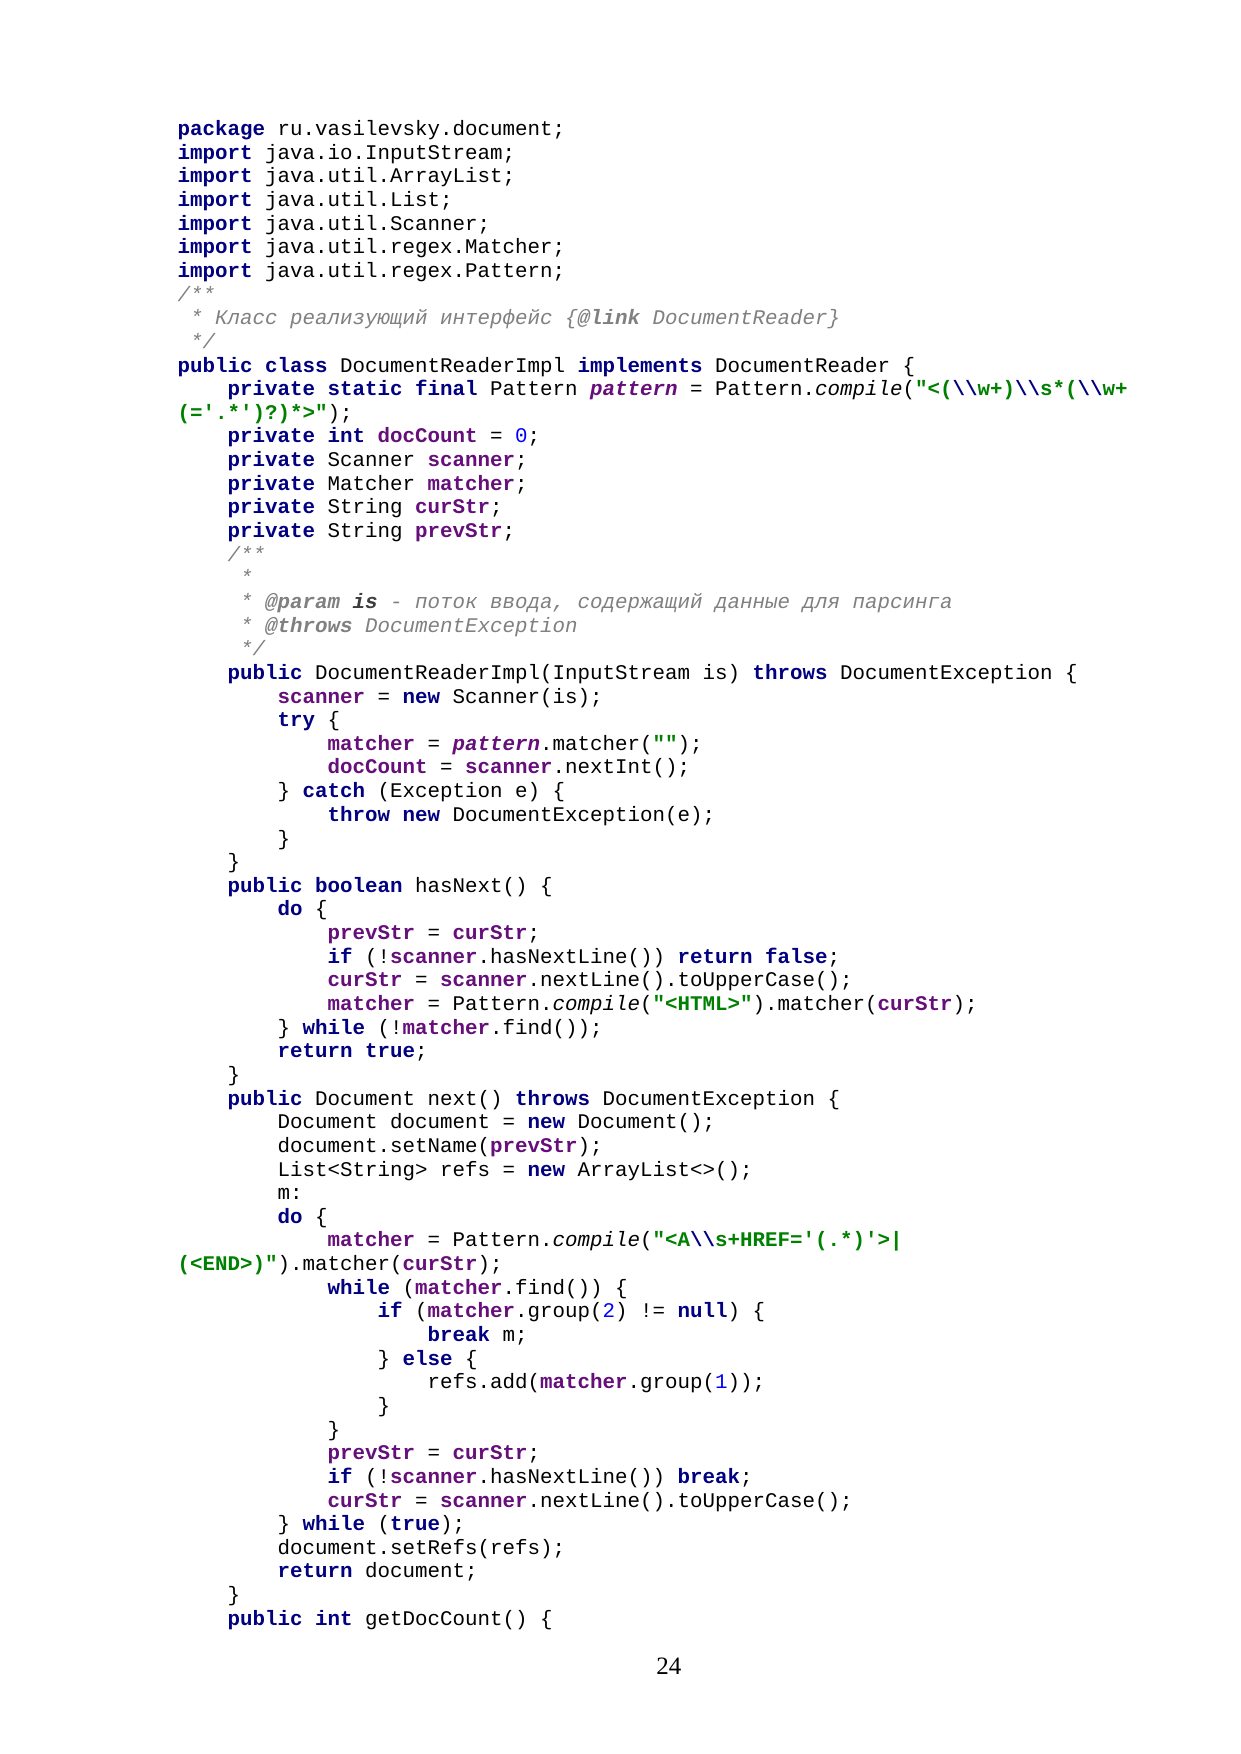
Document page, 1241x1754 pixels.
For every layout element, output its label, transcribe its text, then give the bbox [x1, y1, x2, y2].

text private Scanner scanner; [177, 449, 1181, 473]
text document.setRefs(refs); [177, 1537, 1181, 1561]
text } while (true); [177, 1513, 1181, 1537]
text if (!scanner.hasNextLine()) break; [177, 1466, 1181, 1489]
text } [177, 1395, 1181, 1419]
text matcher = pattern.matcher(""); [177, 733, 1181, 757]
text } [177, 1584, 1181, 1608]
text * [177, 567, 1181, 591]
text return true; [177, 1040, 1181, 1064]
text package ru.vasilevsky.document; [177, 118, 1181, 142]
text try { [177, 709, 1181, 733]
text } [177, 1064, 1181, 1088]
text do { [177, 898, 1181, 922]
text if (matcher.group(2) != null) { [177, 1300, 1181, 1324]
text public DocumentReaderImpl(InputStream is) throws DocumentException { [177, 662, 1181, 686]
text curStr = scanner.nextLine().toUpperCase(); [177, 969, 1181, 993]
text * Класс реализующий интерфейс {@link DocumentReader} [177, 307, 1181, 331]
text return document; [177, 1561, 1181, 1584]
text import java.util.regex.Matcher; [177, 236, 1181, 260]
text import java.io.InputStream; [177, 142, 1181, 165]
text docCount = scanner.nextInt(); [177, 757, 1181, 780]
text throw new DocumentException(e); [177, 804, 1181, 827]
text Document document = new Document(); [177, 1111, 1181, 1135]
text } [177, 1419, 1181, 1442]
text public boolean hasNext() { [177, 875, 1181, 898]
text private static final Pattern pattern = Pattern.compile("<(\\w+)\\s*(\\w+(='.*')?)*>"); [177, 378, 1181, 426]
text import java.util.ArrayList; [177, 165, 1181, 189]
text /** [177, 544, 1181, 567]
text import java.util.List; [177, 189, 1181, 213]
text import java.util.regex.Pattern; [177, 260, 1181, 284]
text scanner = new Scanner(is); [177, 686, 1181, 709]
text * @throws DocumentException [177, 615, 1181, 638]
text import java.util.Scanner; [177, 213, 1181, 236]
text prevStr = curStr; [177, 1442, 1181, 1466]
text } while (!matcher.find()); [177, 1017, 1181, 1040]
text if (!scanner.hasNextLine()) return false; [177, 946, 1181, 969]
text matcher = Pattern.compile("<A\\s+HREF='(.*)'>|(<END>)").matcher(curStr); [177, 1229, 1181, 1277]
text matcher = Pattern.compile("<HTML>").matcher(curStr); [177, 993, 1181, 1017]
text } [177, 827, 1181, 851]
text prevStr = curStr; [177, 922, 1181, 946]
text } [177, 851, 1181, 875]
text } else { [177, 1348, 1181, 1371]
text /** [177, 284, 1181, 307]
text refs.add(matcher.group(1)); [177, 1371, 1181, 1395]
text public Document next() throws DocumentException { [177, 1088, 1181, 1111]
text */ [177, 638, 1181, 662]
text public class DocumentReaderImpl implements DocumentReader { [177, 354, 1181, 378]
text document.setName(prevStr); [177, 1135, 1181, 1158]
text while (matcher.find()) { [177, 1277, 1181, 1300]
text private int docCount = 0; [177, 426, 1181, 449]
text } catch (Exception e) { [177, 780, 1181, 804]
text List<String> refs = new ArrayList<>(); [177, 1158, 1181, 1182]
text private String prevStr; [177, 520, 1181, 544]
text private Matcher matcher; [177, 473, 1181, 496]
text * @param is - поток ввода, содержащий данные для парсинга [177, 591, 1181, 615]
text m: [177, 1182, 1181, 1206]
text do { [177, 1206, 1181, 1229]
text */ [177, 331, 1181, 354]
text break m; [177, 1324, 1181, 1348]
text curStr = scanner.nextLine().toUpperCase(); [177, 1489, 1181, 1513]
text private String curStr; [177, 496, 1181, 520]
text public int getDocCount() { [177, 1608, 1181, 1631]
